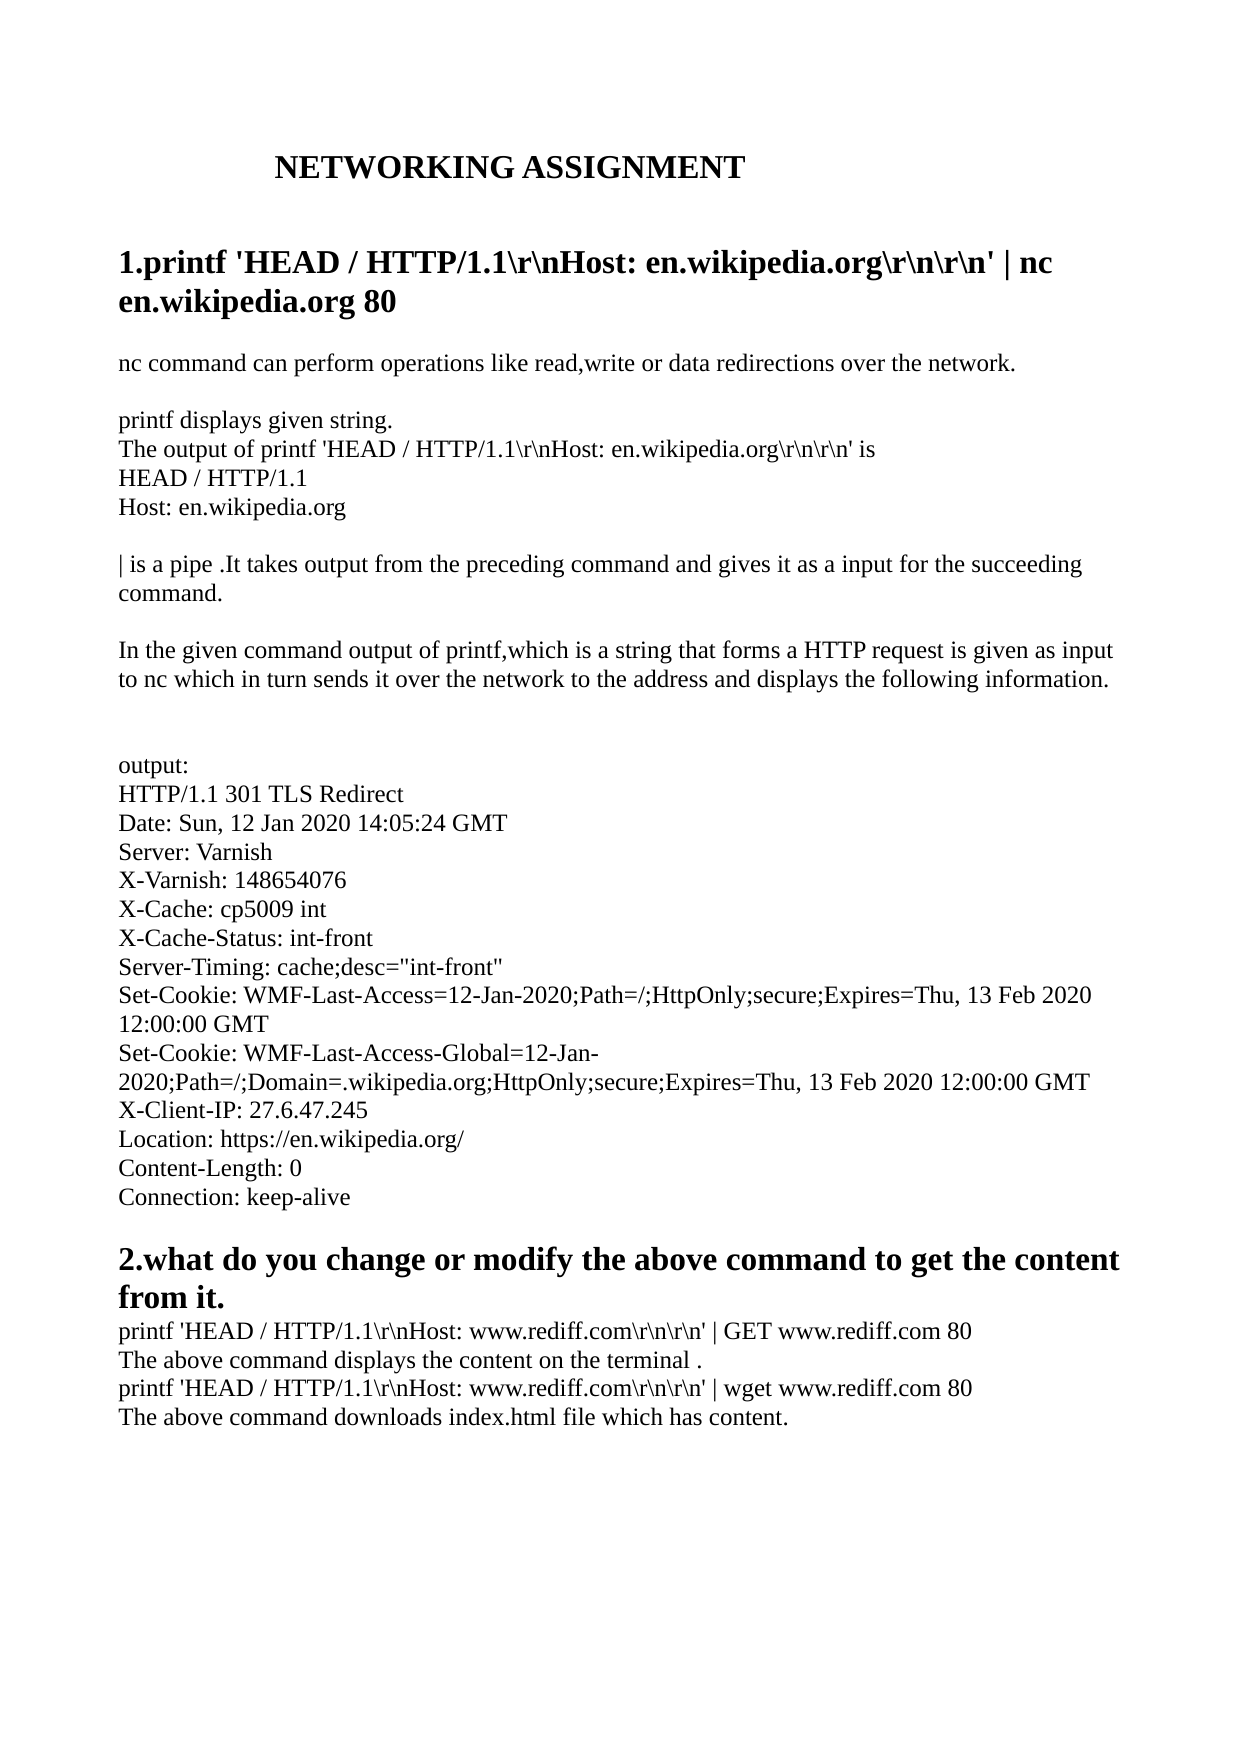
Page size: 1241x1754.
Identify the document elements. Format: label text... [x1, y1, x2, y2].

text Set-Cookie: WMF-Last-Access-Global=12-Jan-2020;Path=/;Domain=.wikipedia.org;HttpOnly;secure;Expires=Thu, 13 Feb 2020 12:00:00 GMT [118, 1038, 1122, 1096]
text Host: en.wikipedia.org [118, 492, 1122, 521]
text HEAD / HTTP/1.1 [118, 463, 1122, 492]
text HTTP/1.1 301 TLS Redirect [118, 779, 1122, 808]
text X-Cache: cp5009 int [118, 894, 1122, 923]
text Location: https://en.wikipedia.org/ [118, 1124, 1122, 1153]
text Date: Sun, 12 Jan 2020 14:05:24 GMT [118, 808, 1122, 837]
text In the given command output of printf,which is a string that forms a HTTP request is given as input to nc which in turn sends it over the network to the address and displays the following information. [118, 636, 1122, 693]
text Connection: keep-alive [118, 1182, 1122, 1211]
text printf 'HEAD / HTTP/1.1\r\nHost: www.rediff.com\r\n\r\n' | wget www.rediff.com 80 [118, 1373, 1122, 1402]
text 2.what do you change or modify the above command to get the content from it. [118, 1239, 1122, 1316]
text X-Client-IP: 27.6.47.245 [118, 1096, 1122, 1124]
text The output of printf 'HEAD / HTTP/1.1\r\nHost: en.wikipedia.org\r\n\r\n' is [118, 434, 1122, 463]
text 1.printf 'HEAD / HTTP/1.1\r\nHost: en.wikipedia.org\r\n\r\n' | nc en.wikipedia.org 80 [118, 243, 1122, 319]
text X-Varnish: 148654076 [118, 866, 1122, 894]
text Set-Cookie: WMF-Last-Access=12-Jan-2020;Path=/;HttpOnly;secure;Expires=Thu, 13 Feb 2020 12:00:00 GMT [118, 981, 1122, 1038]
text Server: Varnish [118, 837, 1122, 866]
text output: [118, 751, 1122, 779]
text The above command displays the content on the terminal . [118, 1345, 1122, 1373]
text Content-Length: 0 [118, 1153, 1122, 1182]
text Server-Timing: cache;desc="int-front" [118, 952, 1122, 981]
text NETWORKING ASSIGNMENT [118, 147, 1122, 185]
text printf 'HEAD / HTTP/1.1\r\nHost: www.rediff.com\r\n\r\n' | GET www.rediff.com 80 [118, 1316, 1122, 1345]
text printf displays given string. [118, 406, 1122, 434]
text nc command can perform operations like read,write or data redirections over the network. [118, 348, 1122, 377]
text | is a pipe .It takes output from the preceding command and gives it as a input for the succeeding command. [118, 549, 1122, 607]
text X-Cache-Status: int-front [118, 923, 1122, 952]
text The above command downloads index.html file which has content. [118, 1402, 1122, 1431]
